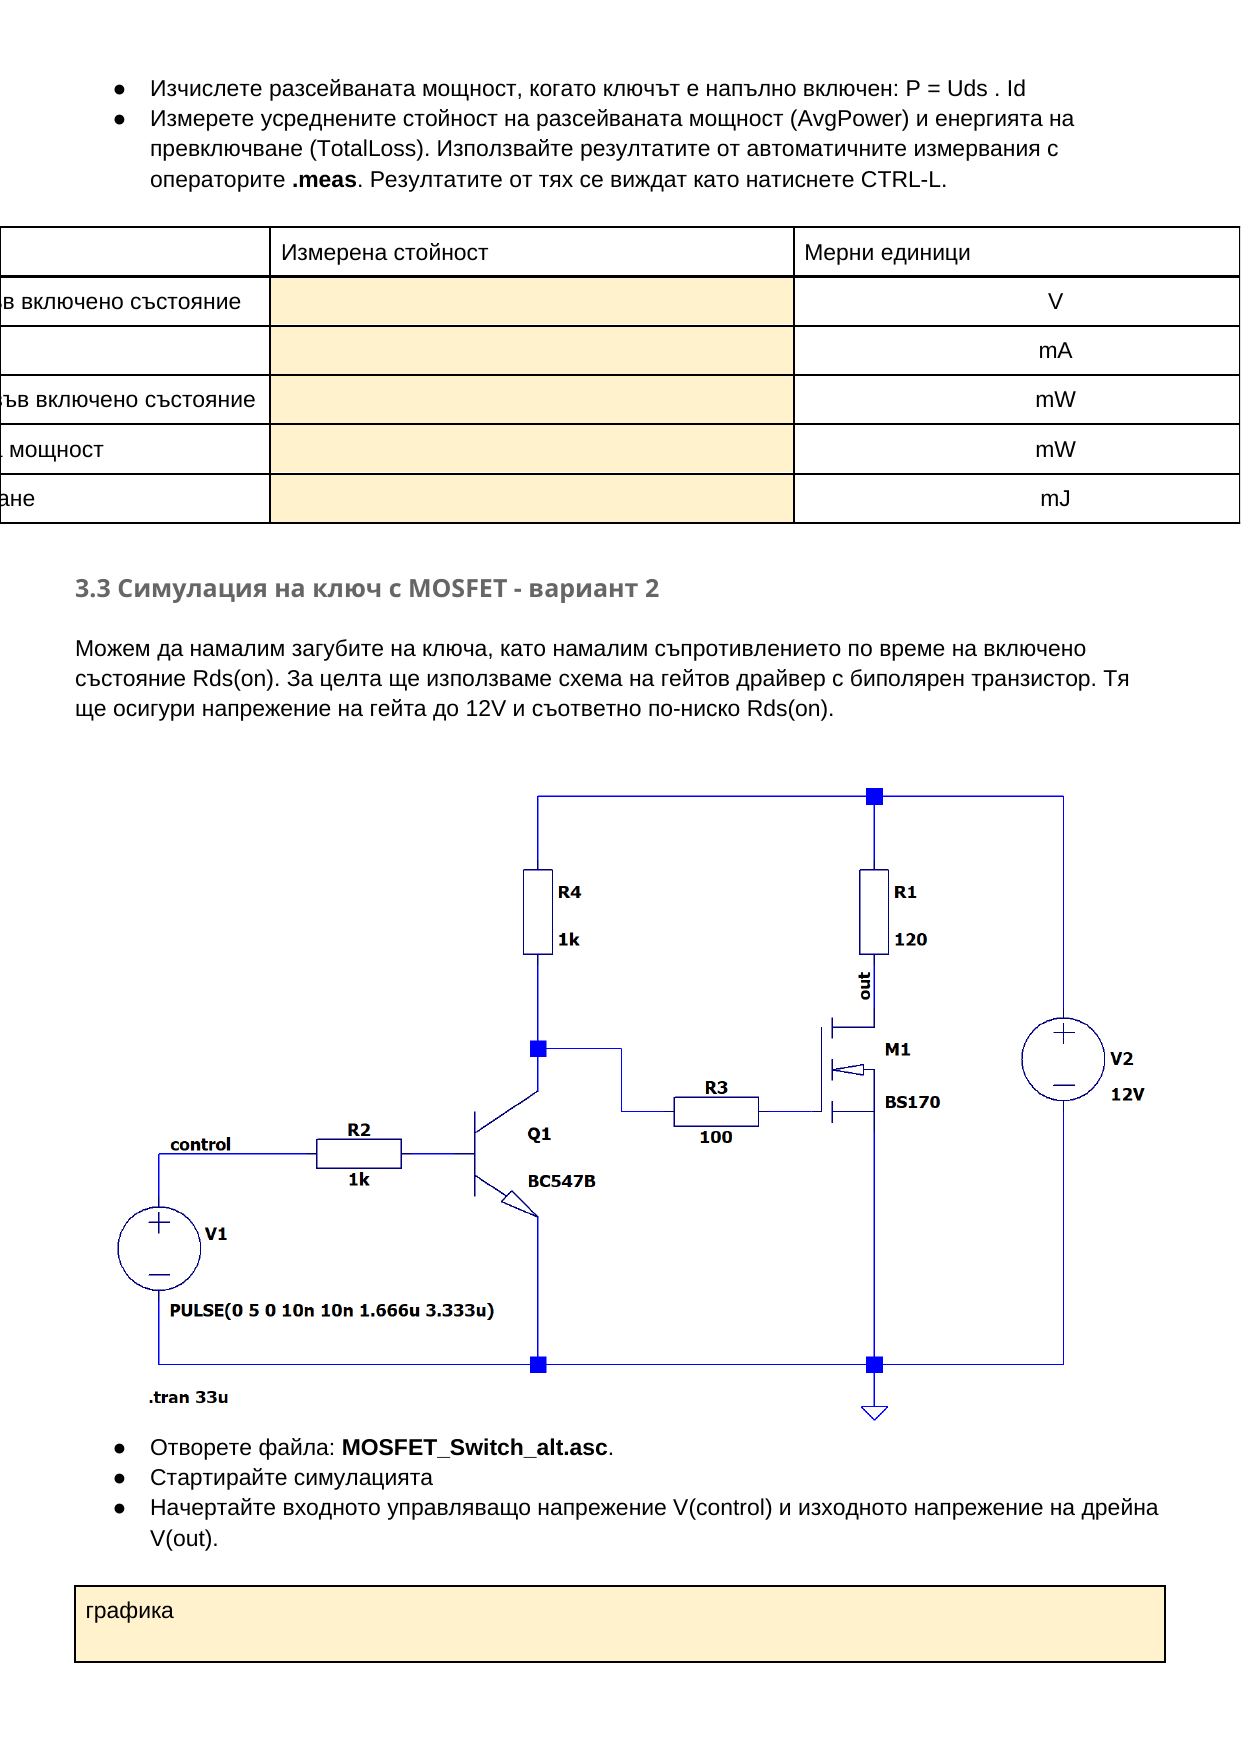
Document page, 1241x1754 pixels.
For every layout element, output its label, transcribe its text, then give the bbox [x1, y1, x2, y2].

table_cell Напрежение на Uds във включено състояние [1, 278, 269, 324]
table_cell mW [795, 376, 1239, 423]
table_cell mJ [795, 475, 1239, 522]
table_cell [271, 327, 793, 374]
table_cell Дрейнов ток [1, 327, 269, 374]
list Отворете файла: MOSFET_Switch_alt.asc. [112, 1434, 1165, 1460]
table_header Мерни единици [795, 228, 1239, 275]
table_cell [271, 475, 793, 522]
table_cell V [795, 278, 1239, 324]
table_cell Енергия на превключване [1, 475, 269, 522]
picture [75, 755, 1164, 1430]
subtitle 3.3 Симулация на ключ с MOSFET - вариант 2 [75, 571, 1165, 605]
table_cell [271, 278, 793, 324]
table_cell mA [795, 327, 1239, 374]
text Можем да намалим загубите на ключа, като намалим съпротивлението по време на включено състояние Rds(on). За целта ще използваме схема на гейтов драйвер с биполярен транзистор. Тя ще осигури напрежение на гейта до 12V и съответно по-ниско Rds(on). [75, 635, 1165, 1430]
table_cell [271, 376, 793, 423]
table_cell Разсейвана мощност във включено състояние [1, 376, 269, 423]
list Начертайте входното управляващо напрежение V(control) и изходното напрежение на дрейна V(out). [112, 1494, 1165, 1551]
table_header графика [76, 1587, 1164, 1661]
list Измерете усреднените стойност на разсейваната мощност (AvgPower) и енергията на превключване (TotalLoss). Използвайте резултатите от автоматичните измервания с операторите .meas. Резултатите от тях се виждат като натиснете CTRL-L. [112, 105, 1165, 192]
list Стартирайте симулацията [112, 1464, 1165, 1490]
table_header Измерена стойност [271, 228, 793, 275]
table_cell Усреднена разсейвана мощност [1, 425, 269, 472]
table_cell mW [795, 425, 1239, 472]
table_header Параметър [1, 228, 269, 275]
table_cell [271, 425, 793, 472]
list Изчислете разсейваната мощност, когато ключът е напълно включен: P = Uds . Id [112, 75, 1165, 101]
